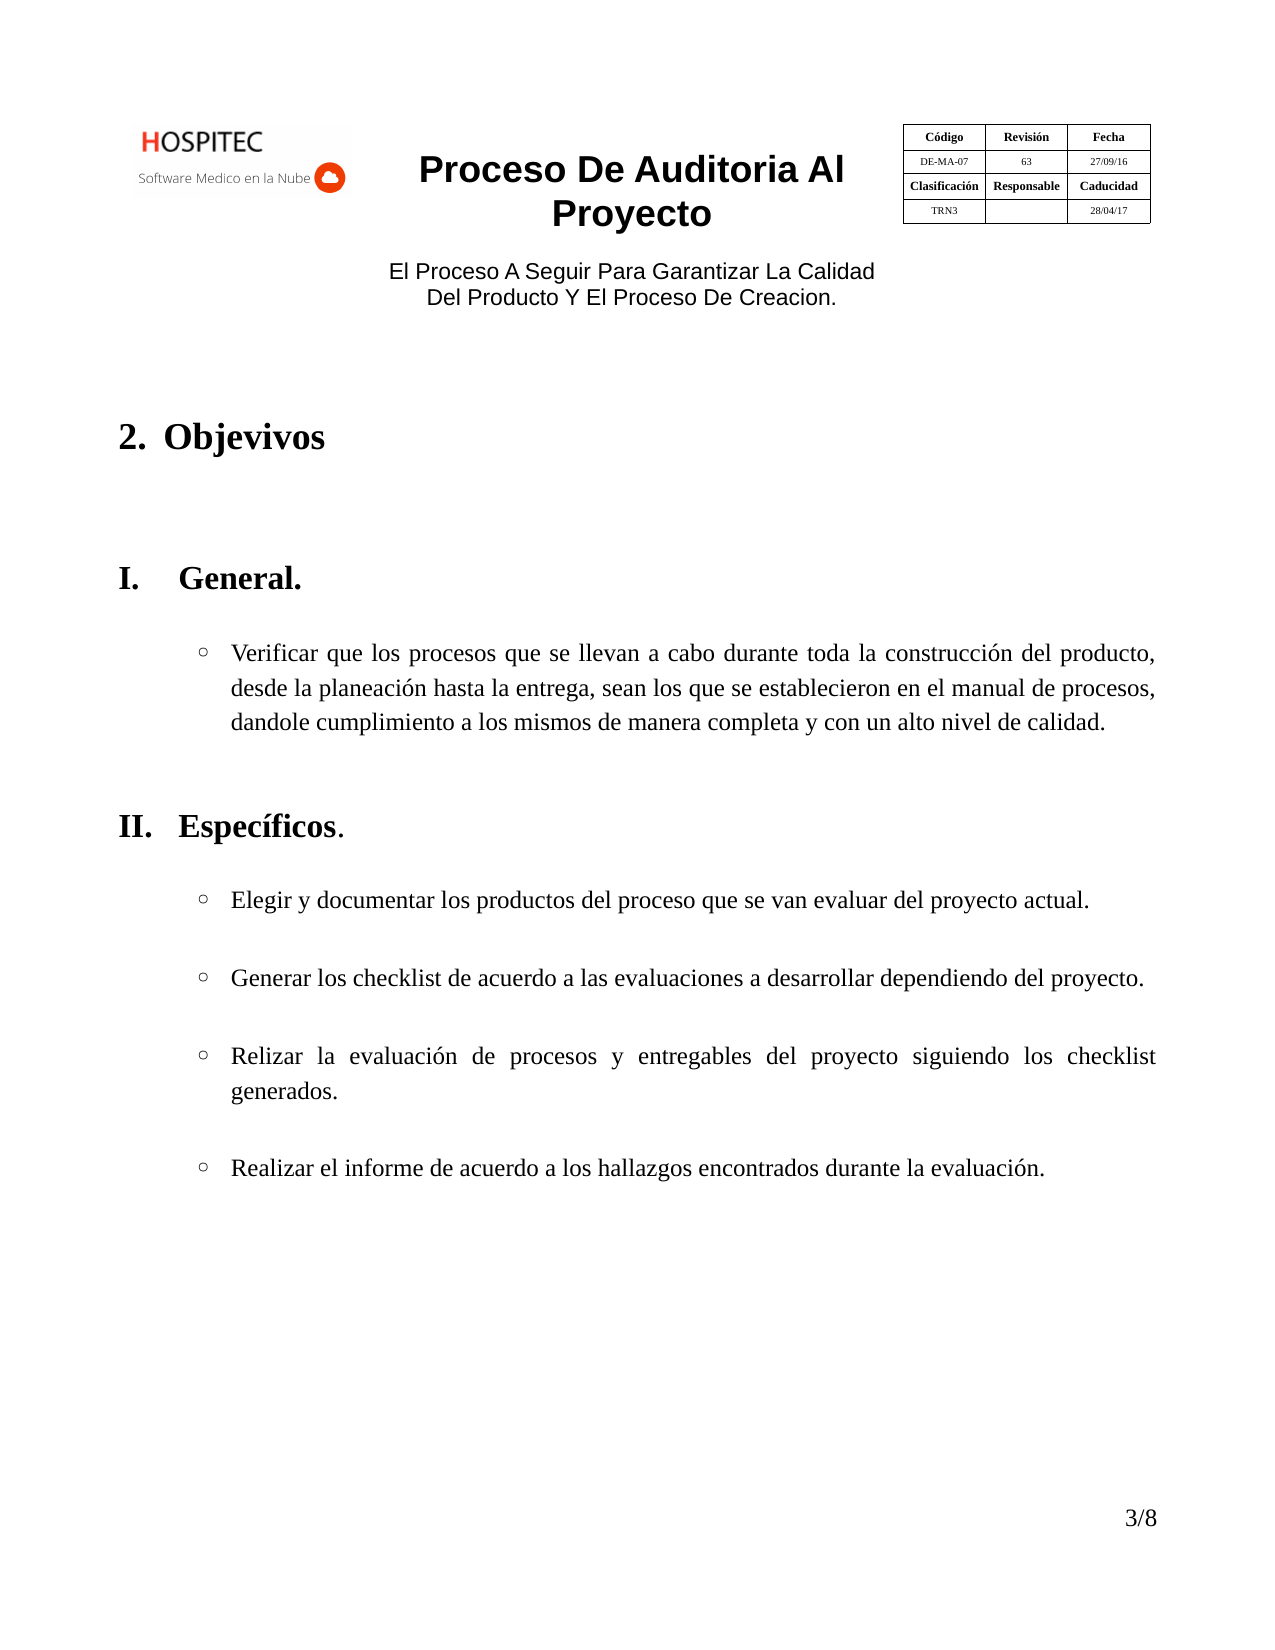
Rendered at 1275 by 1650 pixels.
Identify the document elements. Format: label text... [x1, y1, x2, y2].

list Generar los checklist de acuerdo a las evaluaciones a desarrollar dependiendo del proyecto. [193, 963, 1157, 992]
list Elegir y documentar los productos del proceso que se van evaluar del proyecto actual. [193, 886, 1157, 914]
list Relizar la evaluación de procesos y entregables del proyecto siguiendo los checklist generados. [193, 1041, 1157, 1104]
list Verificar que los procesos que se llevan a cabo durante toda la construcción del producto, desde la planeación hasta la entrega, sean los que se establecieron en el manual de procesos, dandole cumplimiento a los mismos de manera completa y con un alto nivel de calidad. [193, 638, 1157, 736]
list Realizar el informe de acuerdo a los hallazgos encontrados durante la evaluación. [193, 1153, 1157, 1182]
subtitle Objevivos [118, 414, 1157, 458]
picture [131, 123, 353, 198]
subtitle General. [118, 558, 1157, 597]
